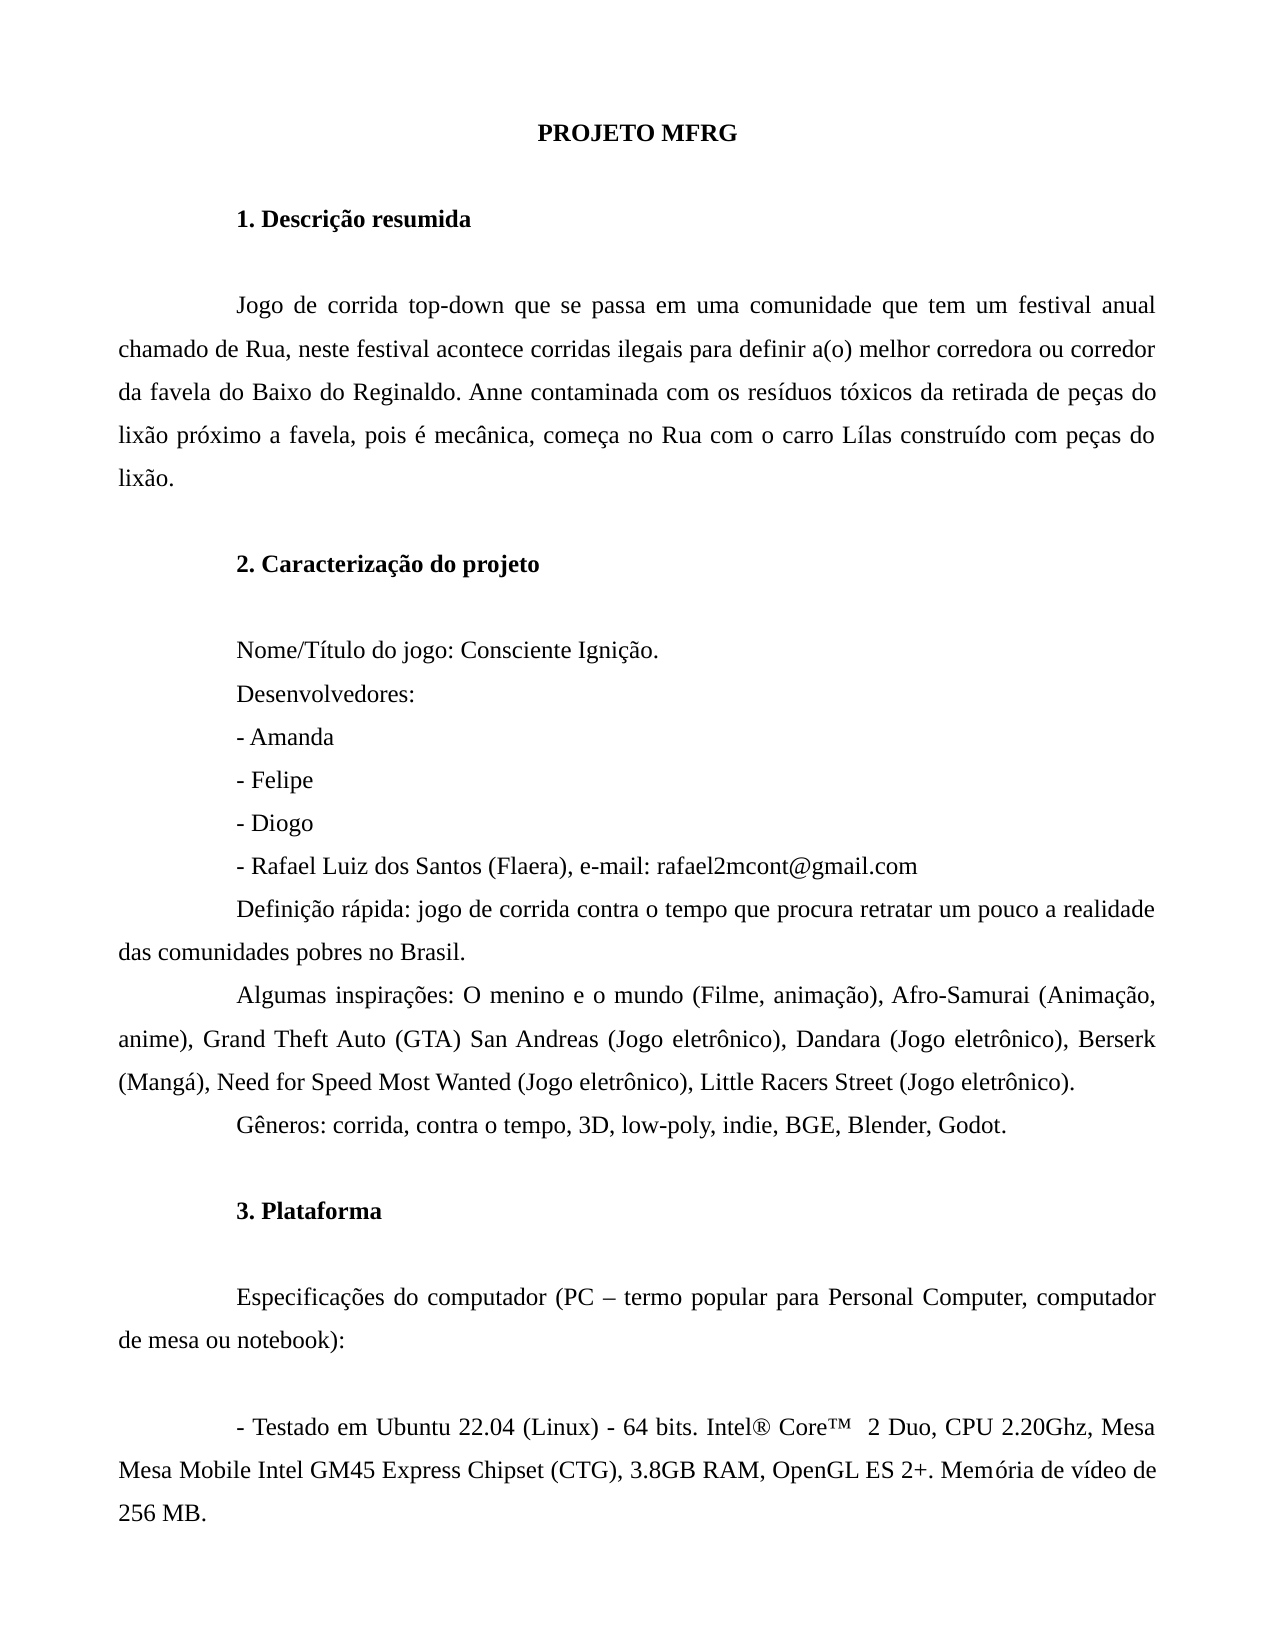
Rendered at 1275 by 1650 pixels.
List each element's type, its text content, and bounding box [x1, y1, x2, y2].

list PROJETO MFRG [118, 118, 1157, 147]
text Desenvolvedores: [118, 679, 1157, 707]
text Gêneros: corrida, contra o tempo, 3D, low-poly, indie, BGE, Blender, Godot. [118, 1110, 1157, 1139]
text 3. Plataforma [118, 1196, 1157, 1225]
text Definição rápida: jogo de corrida contra o tempo que procura retratar um pouco a realidade das comunidades pobres no Brasil. [118, 894, 1157, 966]
text - Testado em Ubuntu 22.04 (Linux) - 64 bits. Intel® Core™ 2 Duo, CPU 2.20Ghz, Mesa Mesa Mobile Intel GM45 Express Chipset (CTG), 3.8GB RAM, OpenGL ES 2+. Memória de vídeo de 256 MB. [118, 1412, 1157, 1527]
text - Amanda [118, 722, 1157, 751]
text Nome/Título do jogo: Consciente Ignição. [118, 636, 1157, 664]
text Jogo de corrida top-down que se passa em uma comunidade que tem um festival anual chamado de Rua, neste festival acontece corridas ilegais para definir a(o) melhor corredora ou corredor da favela do Baixo do Reginaldo. Anne contaminada com os resíduos tóxicos da retirada de peças do lixão próximo a favela, pois é mecânica, começa no Rua com o carro Lílas construído com peças do lixão. [118, 291, 1157, 492]
text Algumas inspirações: O menino e o mundo (Filme, animação), Afro-Samurai (Animação, anime), Grand Theft Auto (GTA) San Andreas (Jogo eletrônico), Dandara (Jogo eletrônico), Berserk (Mangá), Need for Speed Most Wanted (Jogo eletrônico), Little Racers Street (Jogo eletrônico). [118, 981, 1157, 1096]
list 2. Caracterização do projeto [118, 549, 1157, 578]
text - Diogo [118, 808, 1157, 837]
text - Rafael Luiz dos Santos (Flaera), e-mail: rafael2mcont@gmail.com [118, 851, 1157, 880]
text Especificações do computador (PC – termo popular para Personal Computer, computador de mesa ou notebook): [118, 1282, 1157, 1354]
list 1. Descrição resumida [118, 204, 1157, 233]
text - Felipe [118, 765, 1157, 794]
